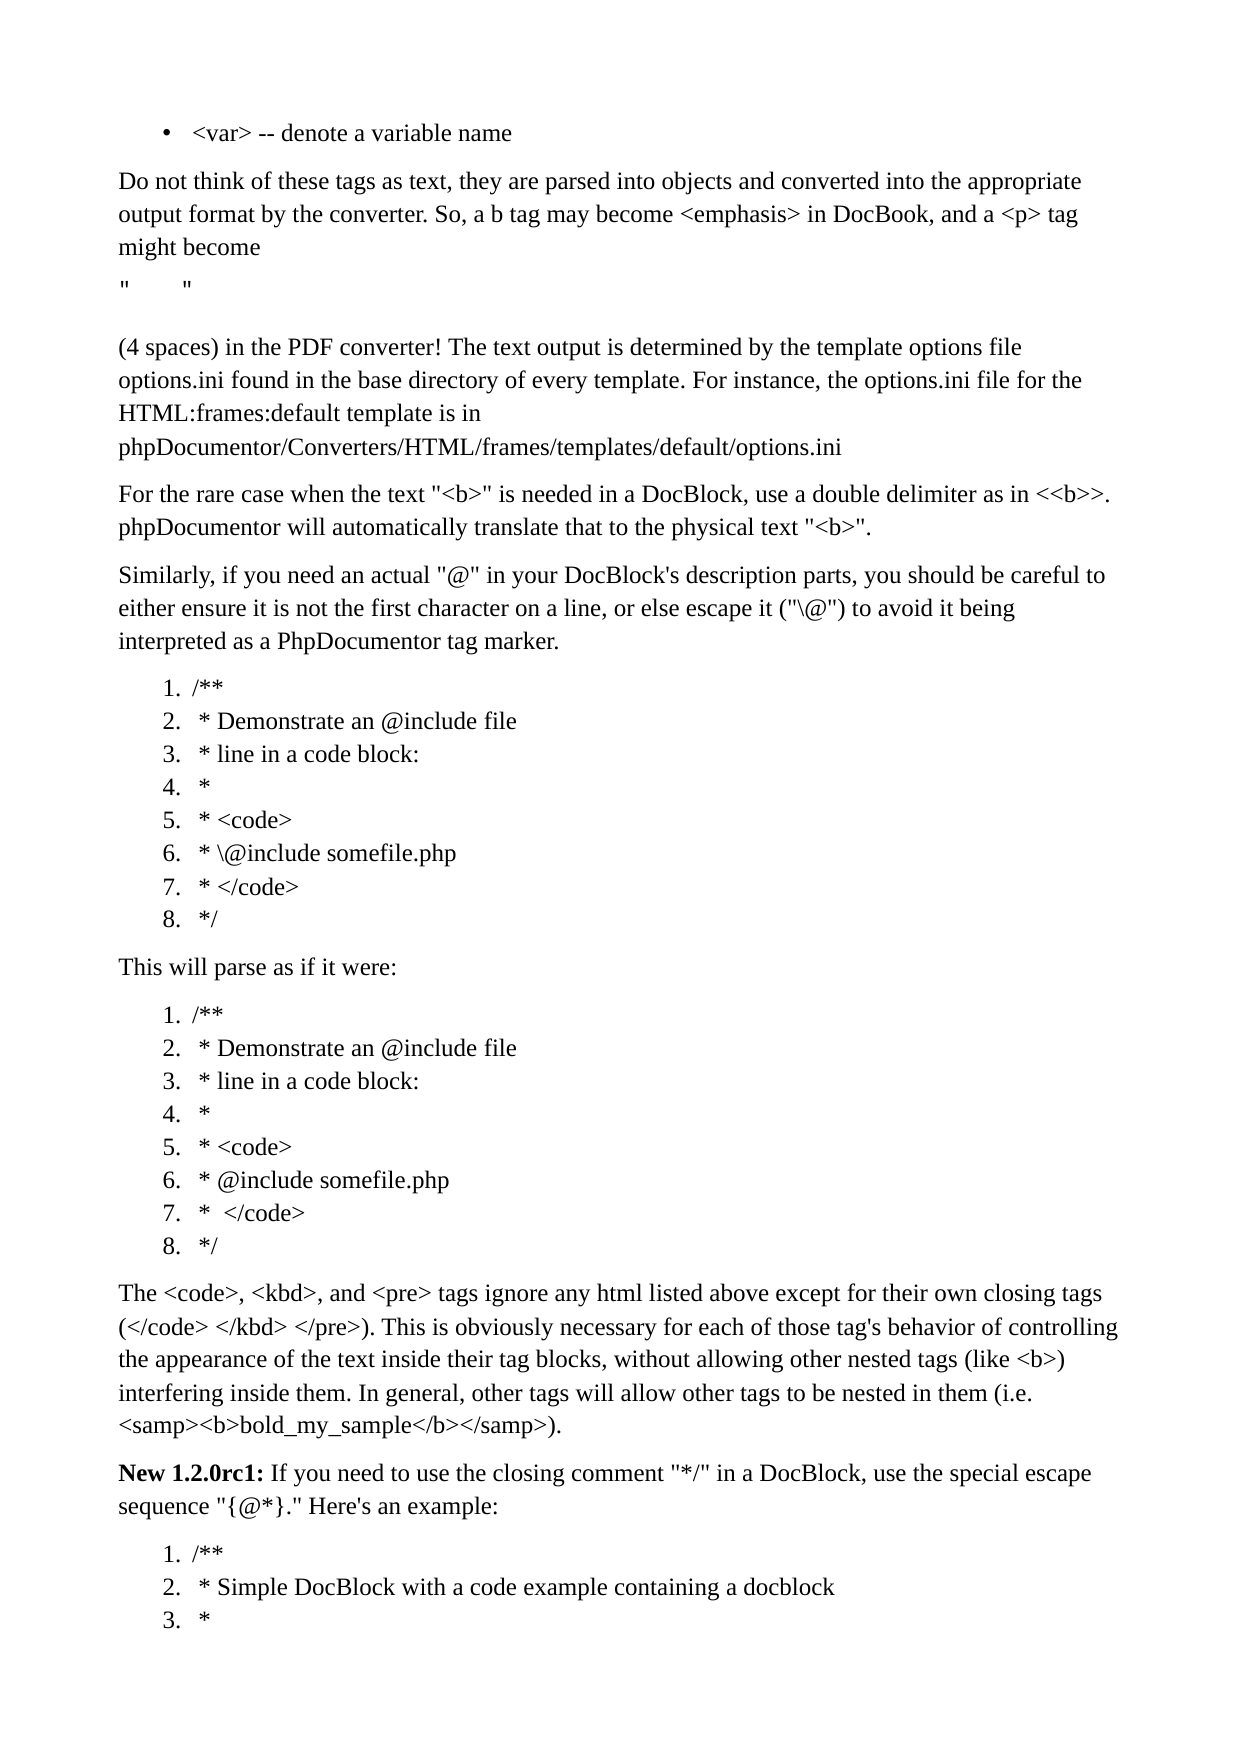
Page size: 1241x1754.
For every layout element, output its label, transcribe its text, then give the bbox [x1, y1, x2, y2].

list */ [162, 1231, 1122, 1260]
list /** [162, 673, 1122, 702]
list */ [162, 904, 1122, 933]
list * Demonstrate an @include file [162, 706, 1122, 735]
list * Demonstrate an @include file [162, 1033, 1122, 1062]
list * </code> [162, 1198, 1122, 1227]
list * [162, 1099, 1122, 1128]
text The <code>, <kbd>, and <pre> tags ignore any html listed above except for their own closing tags (</code> </kbd> </pre>). This is obviously necessary for each of those tag's behavior of controlling the appearance of the text inside their tag blocks, without allowing other nested tags (like <b>) interfering inside them. In general, other tags will allow other tags to be nested in them (i.e. <samp><b>bold_my_sample</b></samp>). [118, 1278, 1122, 1439]
list * <code> [162, 806, 1122, 834]
text This will parse as if it were: [118, 952, 1122, 981]
list * [162, 772, 1122, 801]
list * \@include somefile.php [162, 838, 1122, 867]
list * @include somefile.php [162, 1165, 1122, 1194]
text For the rare case when the text "<b>" is needed in a DocBlock, use a double delimiter as in <<b>>. phpDocumentor will automatically translate that to the physical text "<b>". [118, 479, 1122, 541]
text Do not think of these tags as text, they are parsed into objects and converted into the appropriate output format by the converter. So, a b tag may become <emphasis> in DocBook, and a <p> tag might become [118, 166, 1122, 261]
text Similarly, if you need an actual "@" in your DocBlock's description parts, you should be careful to either ensure it is not the first character on a line, or else escape it ("\@") to avoid it being interpreted as a PhpDocumentor tag marker. [118, 560, 1122, 654]
list * Simple DocBlock with a code example containing a docblock [162, 1572, 1122, 1601]
text New 1.2.0rc1: If you need to use the closing comment "*/" in a DocBlock, use the special escape sequence "{@*}." Here's an example: [118, 1458, 1122, 1520]
text (4 spaces) in the PDF converter! The text output is determined by the template options file options.ini found in the base directory of every template. For instance, the options.ini file for the HTML:frames:default template is in phpDocumentor/Converters/HTML/frames/templates/default/options.ini [118, 332, 1122, 460]
text " " [118, 279, 1122, 303]
list * line in a code block: [162, 1066, 1122, 1094]
list * [162, 1605, 1122, 1634]
list /** [162, 1539, 1122, 1568]
list * </code> [162, 872, 1122, 900]
list /** [162, 1000, 1122, 1028]
list * line in a code block: [162, 739, 1122, 768]
list * <code> [162, 1132, 1122, 1161]
list <var> -- denote a variable name [162, 118, 1122, 147]
